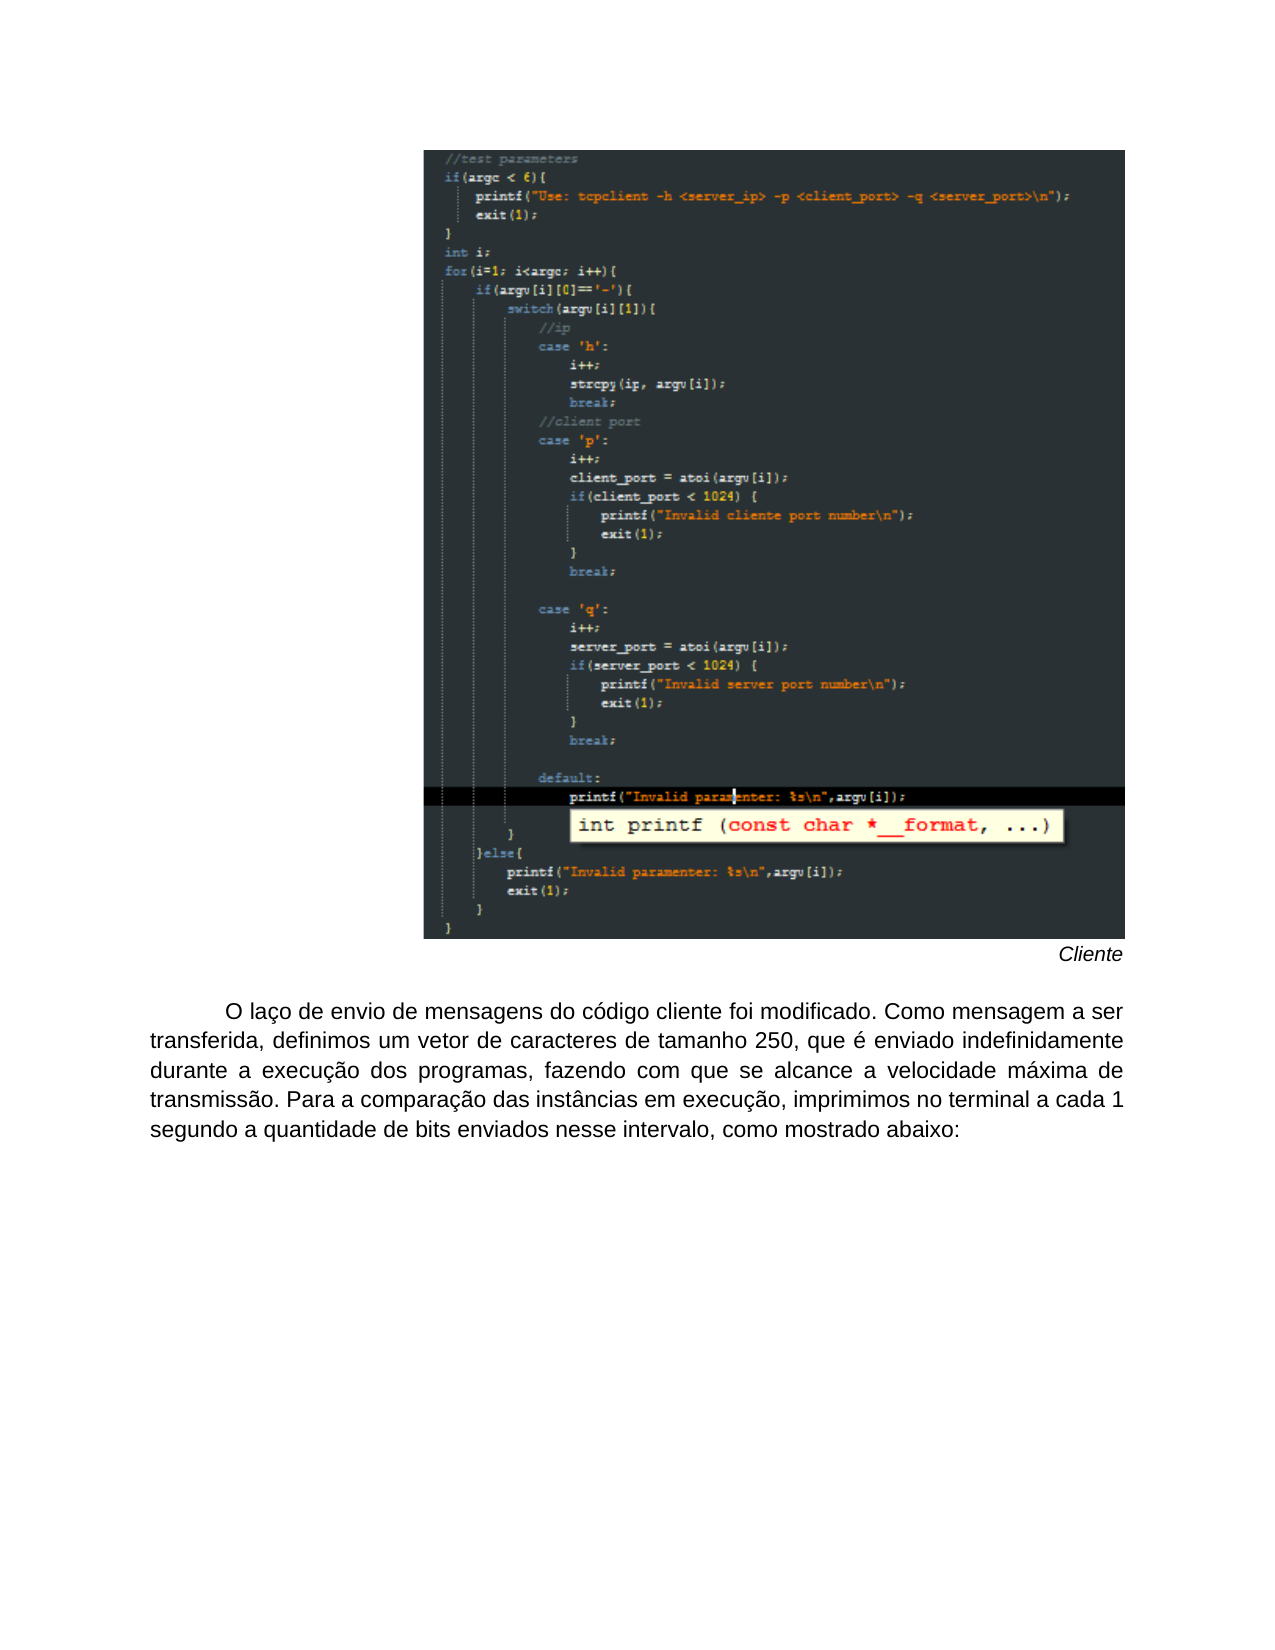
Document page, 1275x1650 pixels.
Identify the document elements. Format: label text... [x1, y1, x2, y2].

text O laço de envio de mensagens do código cliente foi modificado. Como mensagem a ser transferida, definimos um vetor de caracteres de tamanho 250, que é enviado indefinidamente durante a execução dos programas, fazendo com que se alcance a velocidade máxima de transmissão. Para a comparação das instâncias em execução, imprimimos no terminal a cada 1 segundo a quantidade de bits enviados nesse intervalo, como mostrado abaixo: [150, 999, 1125, 1142]
picture [423, 150, 1125, 939]
text Cliente [150, 943, 1125, 966]
